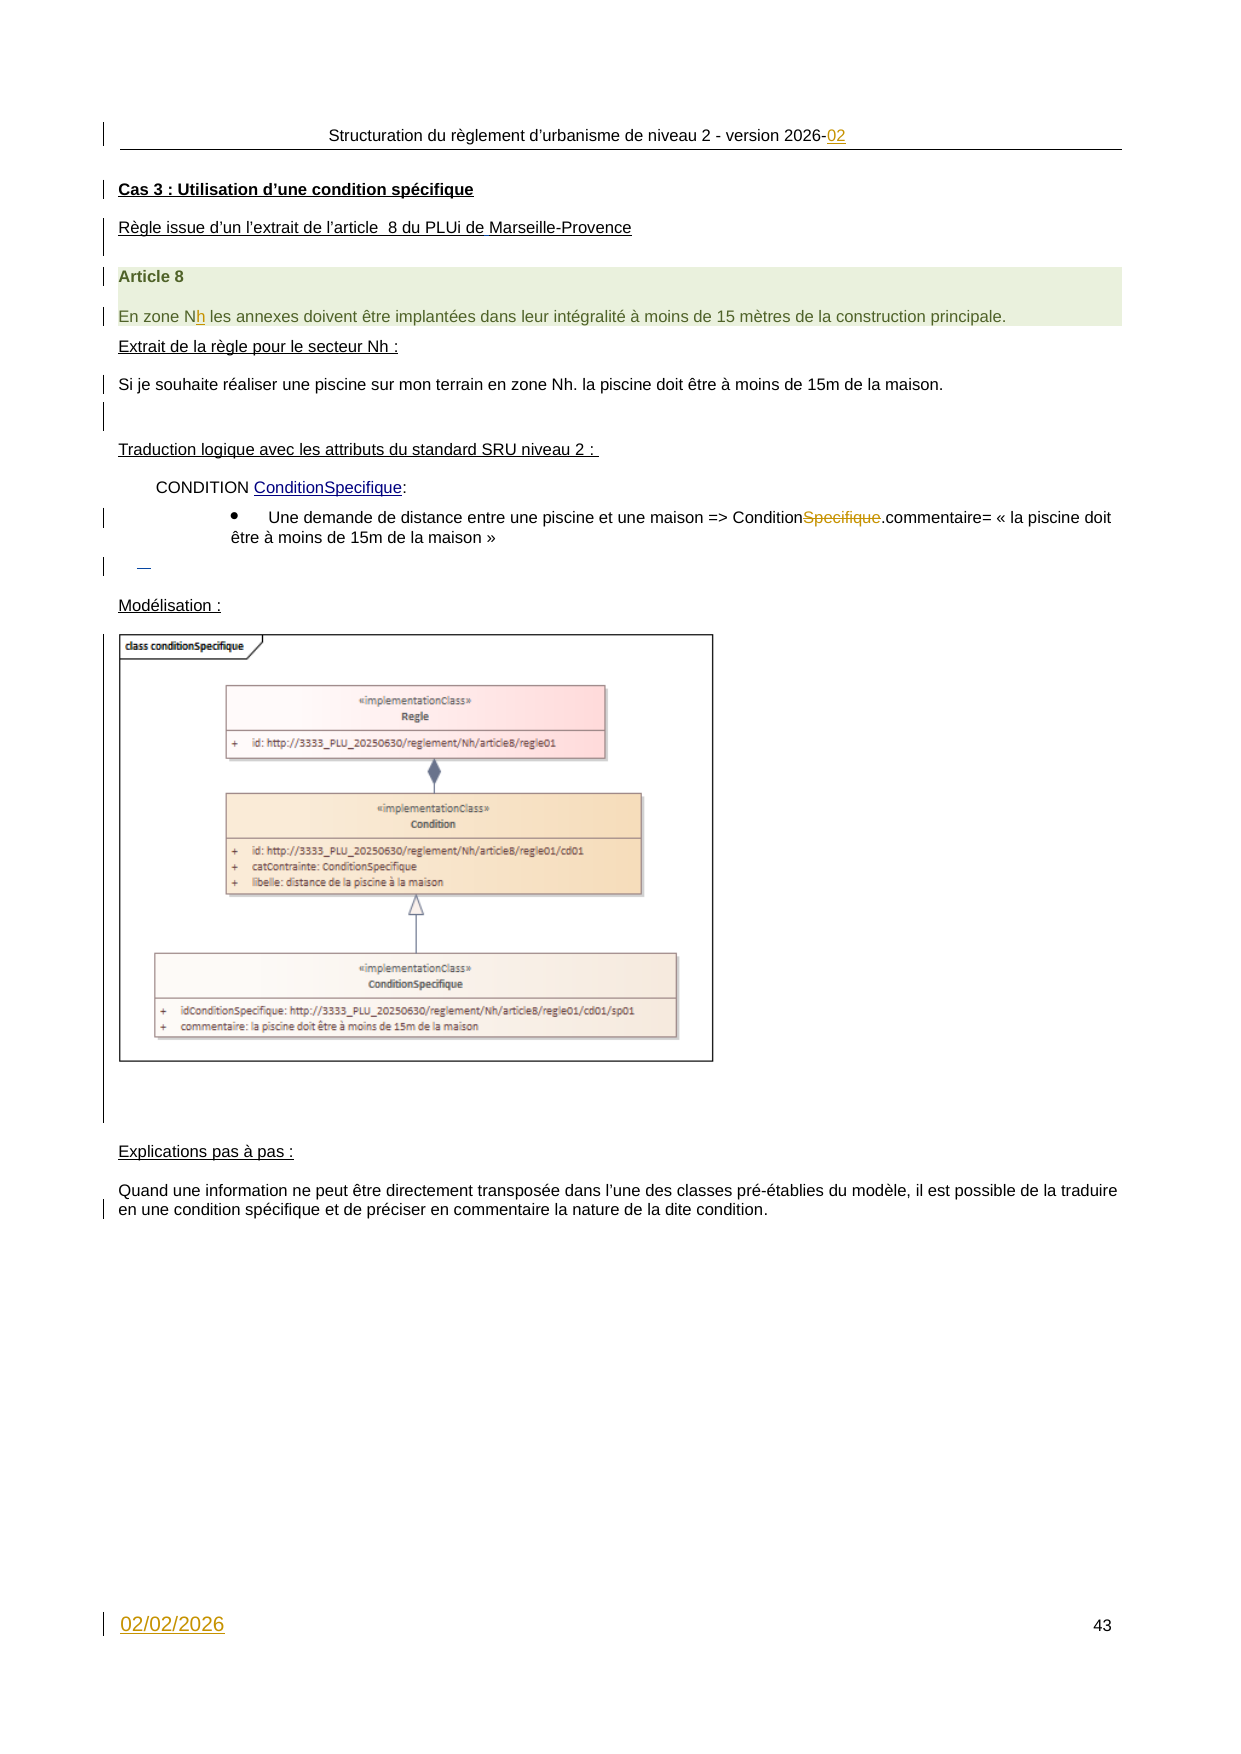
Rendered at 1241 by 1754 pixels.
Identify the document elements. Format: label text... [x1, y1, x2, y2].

text CONDITION ConditionSpecifique: [156, 478, 1122, 497]
text Traduction logique avec les attributs du standard SRU niveau 2 : [118, 440, 1122, 459]
text Article 8 [118, 267, 1122, 286]
text Règle issue d’un l’extrait de l’article 8 du PLUi de Marseille-Provence [118, 218, 1122, 237]
text Explications pas à pas : [118, 1142, 1122, 1161]
list Une demande de distance entre une piscine et une maison => Condition.commentaire= « la piscine doit être à moins de 15m de la maison » [231, 508, 1122, 547]
text Cas 3 : Utilisation d’une condition spécifique [118, 180, 1122, 199]
text Quand une information ne peut être directement transposée dans l’une des classes pré-établies du modèle, il est possible de la traduire en une condition spécifique et de préciser en commentaire la nature de la dite condition. [118, 1180, 1122, 1219]
text Si je souhaite réaliser une piscine sur mon terrain en zone Nh. la piscine doit être à moins de 15m de la maison. [118, 375, 1122, 394]
text Modélisation : [118, 596, 1122, 615]
text En zone Nh les annexes doivent être implantées dans leur intégralité à moins de 15 mètres de la construction principale. [118, 307, 1122, 326]
text Extrait de la règle pour le secteur Nh : [118, 336, 1122, 356]
